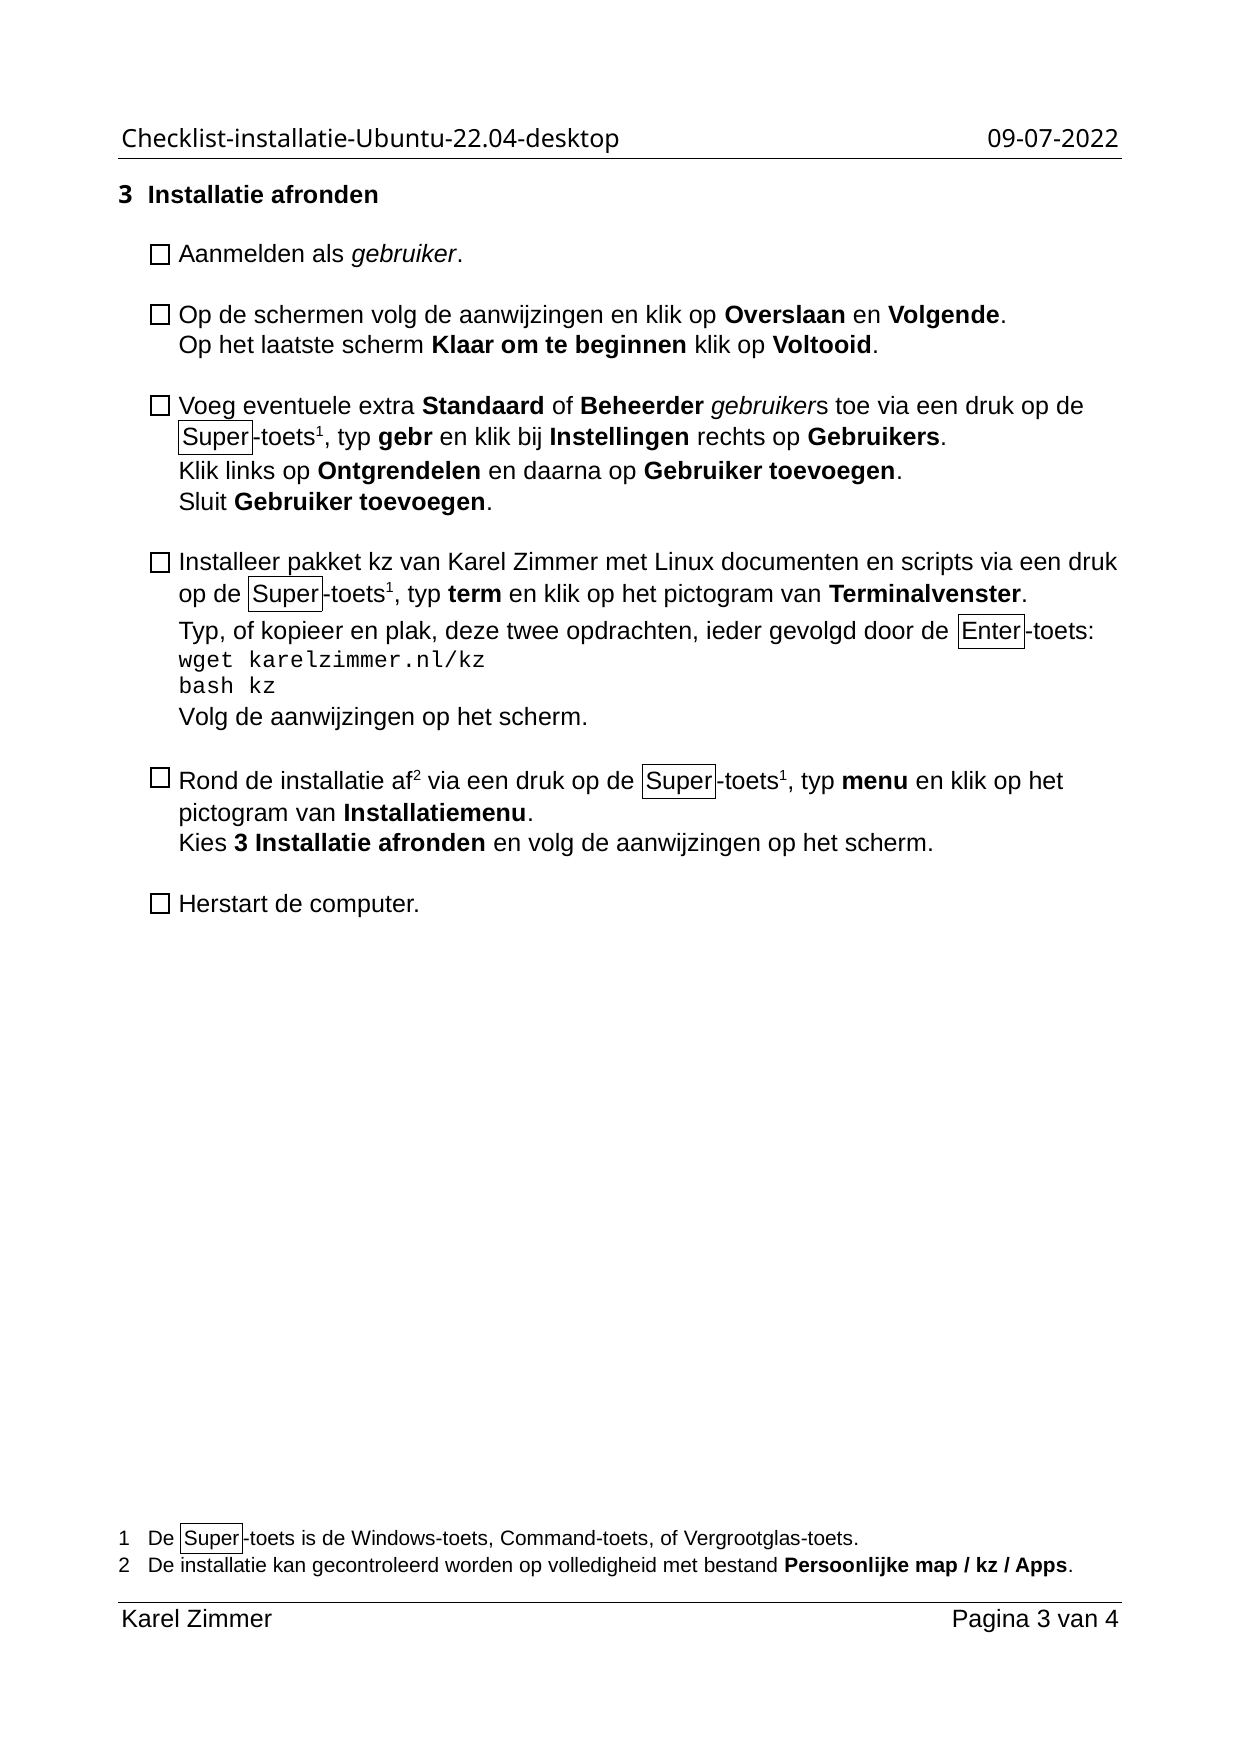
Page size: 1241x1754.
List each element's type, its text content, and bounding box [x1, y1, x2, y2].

table_cell [141, 391, 177, 456]
table_header Aanmelden als gebruiker. [177, 239, 1121, 269]
table_cell Volg de aanwijzingen op het scherm. [177, 702, 1121, 732]
table_cell [141, 456, 177, 486]
table_cell Typ, of kopieer en plak, deze twee opdrachten, ieder gevolgd door de Enter-toets: wget karelzimmer.nl/kz bash kz [177, 613, 1121, 702]
table_cell [141, 547, 177, 612]
table_cell [141, 732, 177, 762]
table_cell [141, 300, 177, 330]
table_cell [141, 330, 177, 360]
table_cell Voeg eventuele extra Standaard of Beheerder gebruikers toe via een druk op de Super-toets, typ gebr en klik bij Instellingen rechts op Gebruikers. [177, 391, 1121, 456]
table_cell [141, 269, 177, 300]
table_cell Kies 3 Installatie afronden en volg de aanwijzingen op het scherm. [177, 828, 1121, 858]
table_cell [141, 828, 177, 858]
table_cell [177, 732, 1121, 762]
table_cell [141, 702, 177, 732]
table_cell Rond de installatie af via een druk op de Super-toets1, typ menu en klik op het pictogram van Installatiemenu. [177, 763, 1121, 828]
table_header [141, 239, 177, 269]
table_cell [177, 858, 1121, 888]
table_cell Installeer pakket kz van Karel Zimmer met Linux documenten en scripts via een druk op de Super-toets1, typ term en klik op het pictogram van Terminalvenster. [177, 547, 1121, 612]
table_cell Herstart de computer. [177, 889, 1121, 919]
table_cell [141, 486, 177, 517]
table_cell [141, 889, 177, 919]
table_cell [141, 517, 177, 547]
table_cell [177, 269, 1121, 300]
table_cell [177, 360, 1121, 391]
list Installatie afronden [118, 177, 1122, 211]
table_cell [141, 858, 177, 888]
table_cell Op de schermen volg de aanwijzingen en klik op Overslaan en Volgende. [177, 300, 1121, 330]
table_cell Op het laatste scherm Klaar om te beginnen klik op Voltooid. [177, 330, 1121, 360]
table_cell Klik links op Ontgrendelen en daarna op Gebruiker toevoegen. [177, 456, 1121, 486]
table_cell [141, 360, 177, 391]
table_cell [141, 613, 177, 702]
table_cell [141, 763, 177, 828]
table_cell Sluit Gebruiker toevoegen. [177, 486, 1121, 517]
table_cell [177, 517, 1121, 547]
